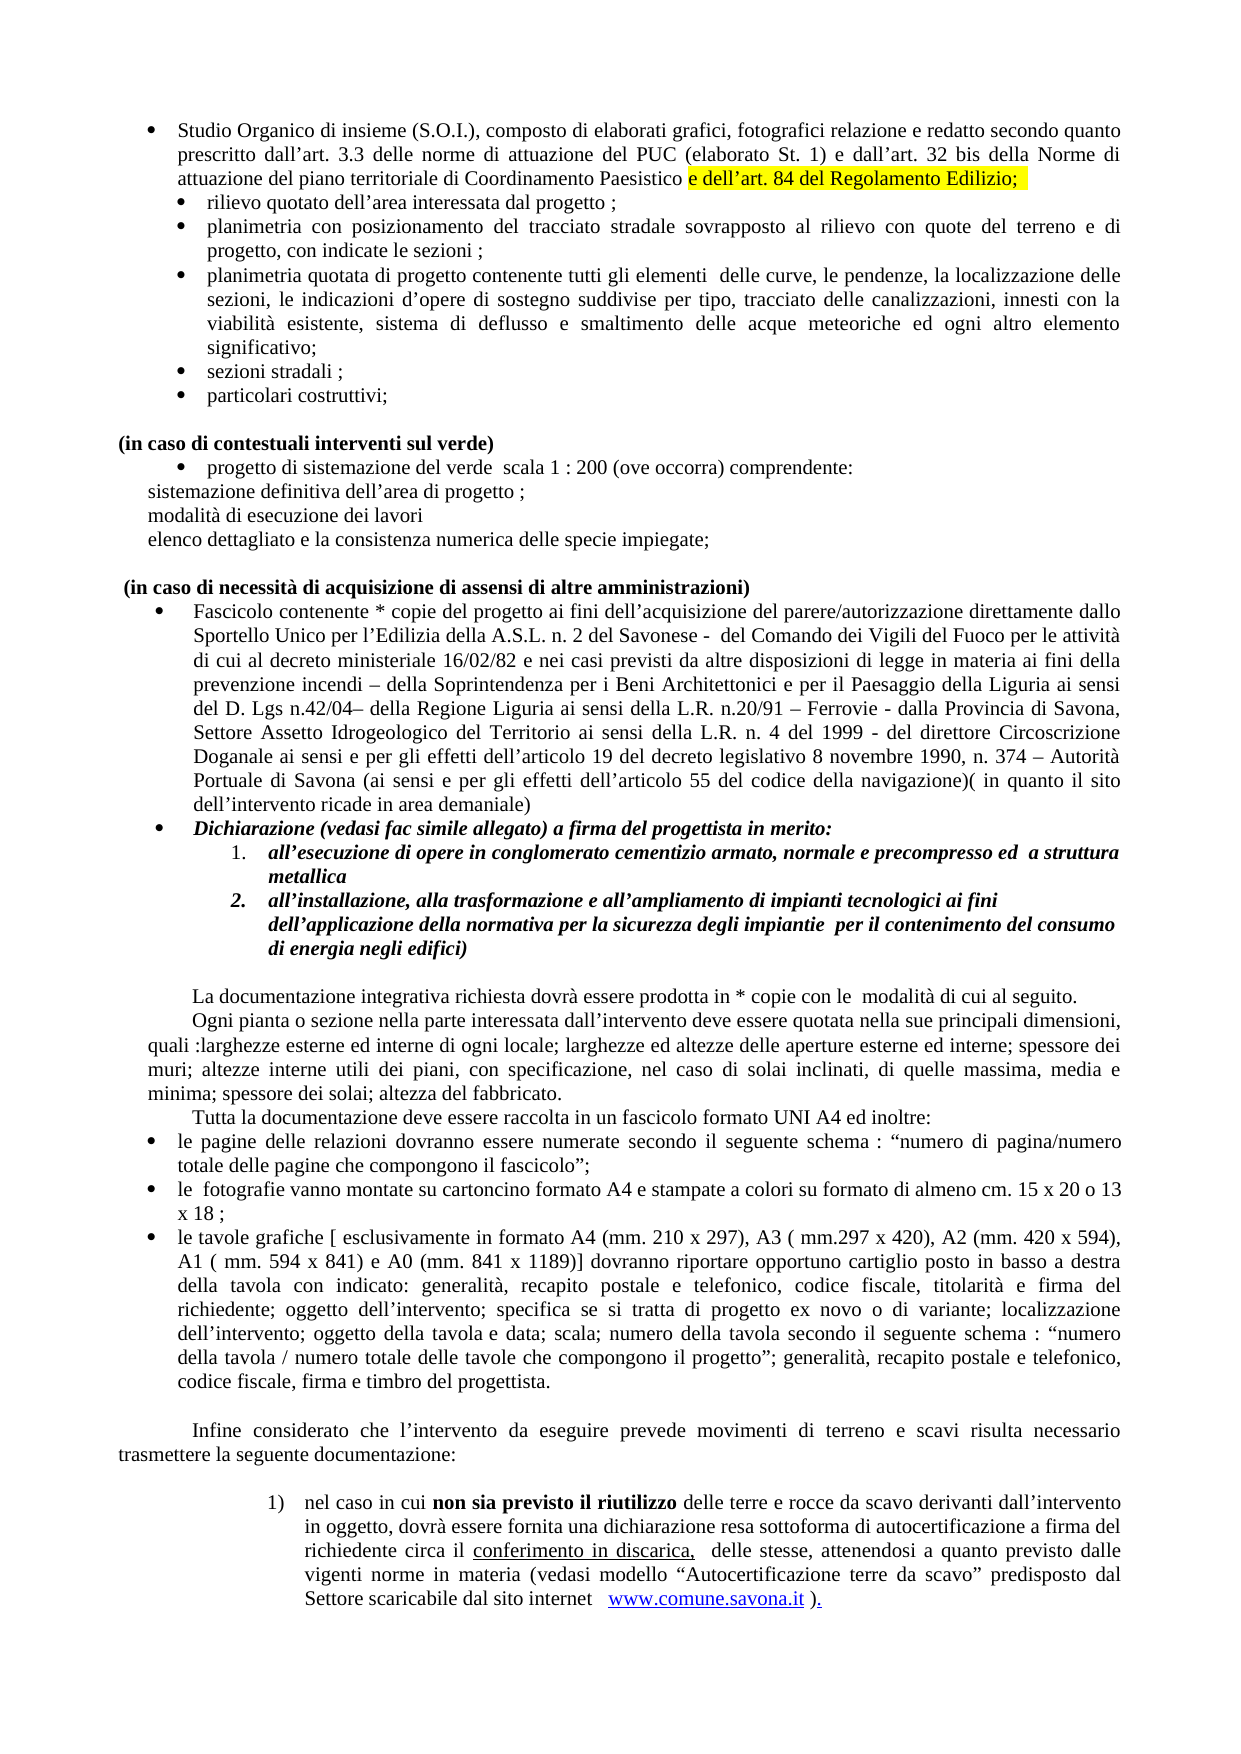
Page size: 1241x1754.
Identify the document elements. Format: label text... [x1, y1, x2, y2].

list planimetria con posizionamento del tracciato stradale sovrapposto al rilievo con quote del terreno e di progetto, con indicate le sezioni ; [177, 214, 1122, 262]
list all’installazione, alla trasformazione e all’ampliamento di impianti tecnologici ai fini dell’applicazione della normativa per la sicurezza degli impiantie per il contenimento del consumo di energia negli edifici) [231, 888, 1122, 960]
text La documentazione integrativa richiesta dovrà essere prodotta in * copie con le modalità di cui al seguito. [148, 984, 1122, 1008]
list rilievo quotato dell’area interessata dal progetto ; [177, 190, 1122, 214]
list le tavole grafiche [ esclusivamente in formato A4 (mm. 210 x 297), A3 ( mm.297 x 420), A2 (mm. 420 x 594), A1 ( mm. 594 x 841) e A0 (mm. 841 x 1189)] dovranno riportare opportuno cartiglio posto in basso a destra della tavola con indicato: generalità, recapito postale e telefonico, codice fiscale, titolarità e firma del richiedente; oggetto dell’intervento; specifica se si tratta di progetto ex novo o di variante; localizzazione dell’intervento; oggetto della tavola e data; scala; numero della tavola secondo il seguente schema : “numero della tavola / numero totale delle tavole che compongono il progetto”; generalità, recapito postale e telefonico, codice fiscale, firma e timbro del progettista. [148, 1225, 1122, 1393]
list Fascicolo contenente * copie del progetto ai fini dell’acquisizione del parere/autorizzazione direttamente dallo Sportello Unico per l’Edilizia della A.S.L. n. 2 del Savonese - del Comando dei Vigili del Fuoco per le attività di cui al decreto ministeriale 16/02/82 e nei casi previsti da altre disposizioni di legge in materia ai fini della prevenzione incendi – della Soprintendenza per i Beni Architettonici e per il Paesaggio della Liguria ai sensi del D. Lgs n.42/04– della Regione Liguria ai sensi della L.R. n.20/91 – Ferrovie - dalla Provincia di Savona, Settore Assetto Idrogeologico del Territorio ai sensi della L.R. n. 4 del 1999 - del direttore Circoscrizione Doganale ai sensi e per gli effetti dell’articolo 19 del decreto legislativo 8 novembre 1990, n. 374 – Autorità Portuale di Savona (ai sensi e per gli effetti dell’articolo 55 del codice della navigazione)( in quanto il sito dell’intervento ricade in area demaniale) [156, 599, 1122, 816]
list sistemazione definitiva dell’area di progetto ; [148, 479, 1122, 503]
list Dichiarazione (vedasi fac simile allegato) a firma del progettista in merito: [156, 816, 1122, 840]
text (in caso di necessità di acquisizione di assensi di altre amministrazioni) [118, 575, 1122, 599]
list sezioni stradali ; [177, 359, 1122, 383]
text Tutta la documentazione deve essere raccolta in un fascicolo formato UNI A4 ed inoltre: [148, 1105, 1122, 1129]
text (in caso di contestuali interventi sul verde) [118, 431, 1004, 455]
list le pagine delle relazioni dovranno essere numerate secondo il seguente schema : “numero di pagina/numero totale delle pagine che compongono il fascicolo”; [148, 1129, 1122, 1177]
list elenco dettagliato e la consistenza numerica delle specie impiegate; [148, 527, 1122, 551]
list planimetria quotata di progetto contenente tutti gli elementi delle curve, le pendenze, la localizzazione delle sezioni, le indicazioni d’opere di sostegno suddivise per tipo, tracciato delle canalizzazioni, innesti con la viabilità esistente, sistema di deflusso e smaltimento delle acque meteoriche ed ogni altro elemento significativo; [177, 262, 1122, 359]
list particolari costruttivi; [177, 383, 1122, 407]
list le fotografie vanno montate su cartoncino formato A4 e stampate a colori su formato di almeno cm. 15 x 20 o 13 x 18 ; [148, 1177, 1122, 1225]
text Infine considerato che l’intervento da eseguire prevede movimenti di terreno e scavi risulta necessario trasmettere la seguente documentazione: [118, 1417, 1122, 1466]
list Studio Organico di insieme (S.O.I.), composto di elaborati grafici, fotografici relazione e redatto secondo quanto prescritto dall’art. 3.3 delle norme di attuazione del PUC (elaborato St. 1) e dall’art. 32 bis della Norme di attuazione del piano territoriale di Coordinamento Paesistico e dell’art. 84 del Regolamento Edilizio; [148, 118, 1122, 190]
text Ogni pianta o sezione nella parte interessata dall’intervento deve essere quotata nella sue principali dimensioni, quali :larghezze esterne ed interne di ogni locale; larghezze ed altezze delle aperture esterne ed interne; spessore dei muri; altezze interne utili dei piani, con specificazione, nel caso di solai inclinati, di quelle massima, media e minima; spessore dei solai; altezza del fabbricato. [148, 1008, 1122, 1105]
list modalità di esecuzione dei lavori [148, 503, 1122, 527]
list nel caso in cui non sia previsto il riutilizzo delle terre e rocce da scavo derivanti dall’intervento in oggetto, dovrà essere fornita una dichiarazione resa sottoforma di autocertificazione a firma del richiedente circa il conferimento in discarica, delle stesse, attenendosi a quanto previsto dalle vigenti norme in materia (vedasi modello “Autocertificazione terre da scavo” predisposto dal Settore scaricabile dal sito internet www.comune.savona.it ). [267, 1490, 1122, 1610]
list progetto di sistemazione del verde scala 1 : 200 (ove occorra) comprendente: [177, 455, 1122, 479]
list all’esecuzione di opere in conglomerato cementizio armato, normale e precompresso ed a struttura metallica [231, 840, 1122, 888]
